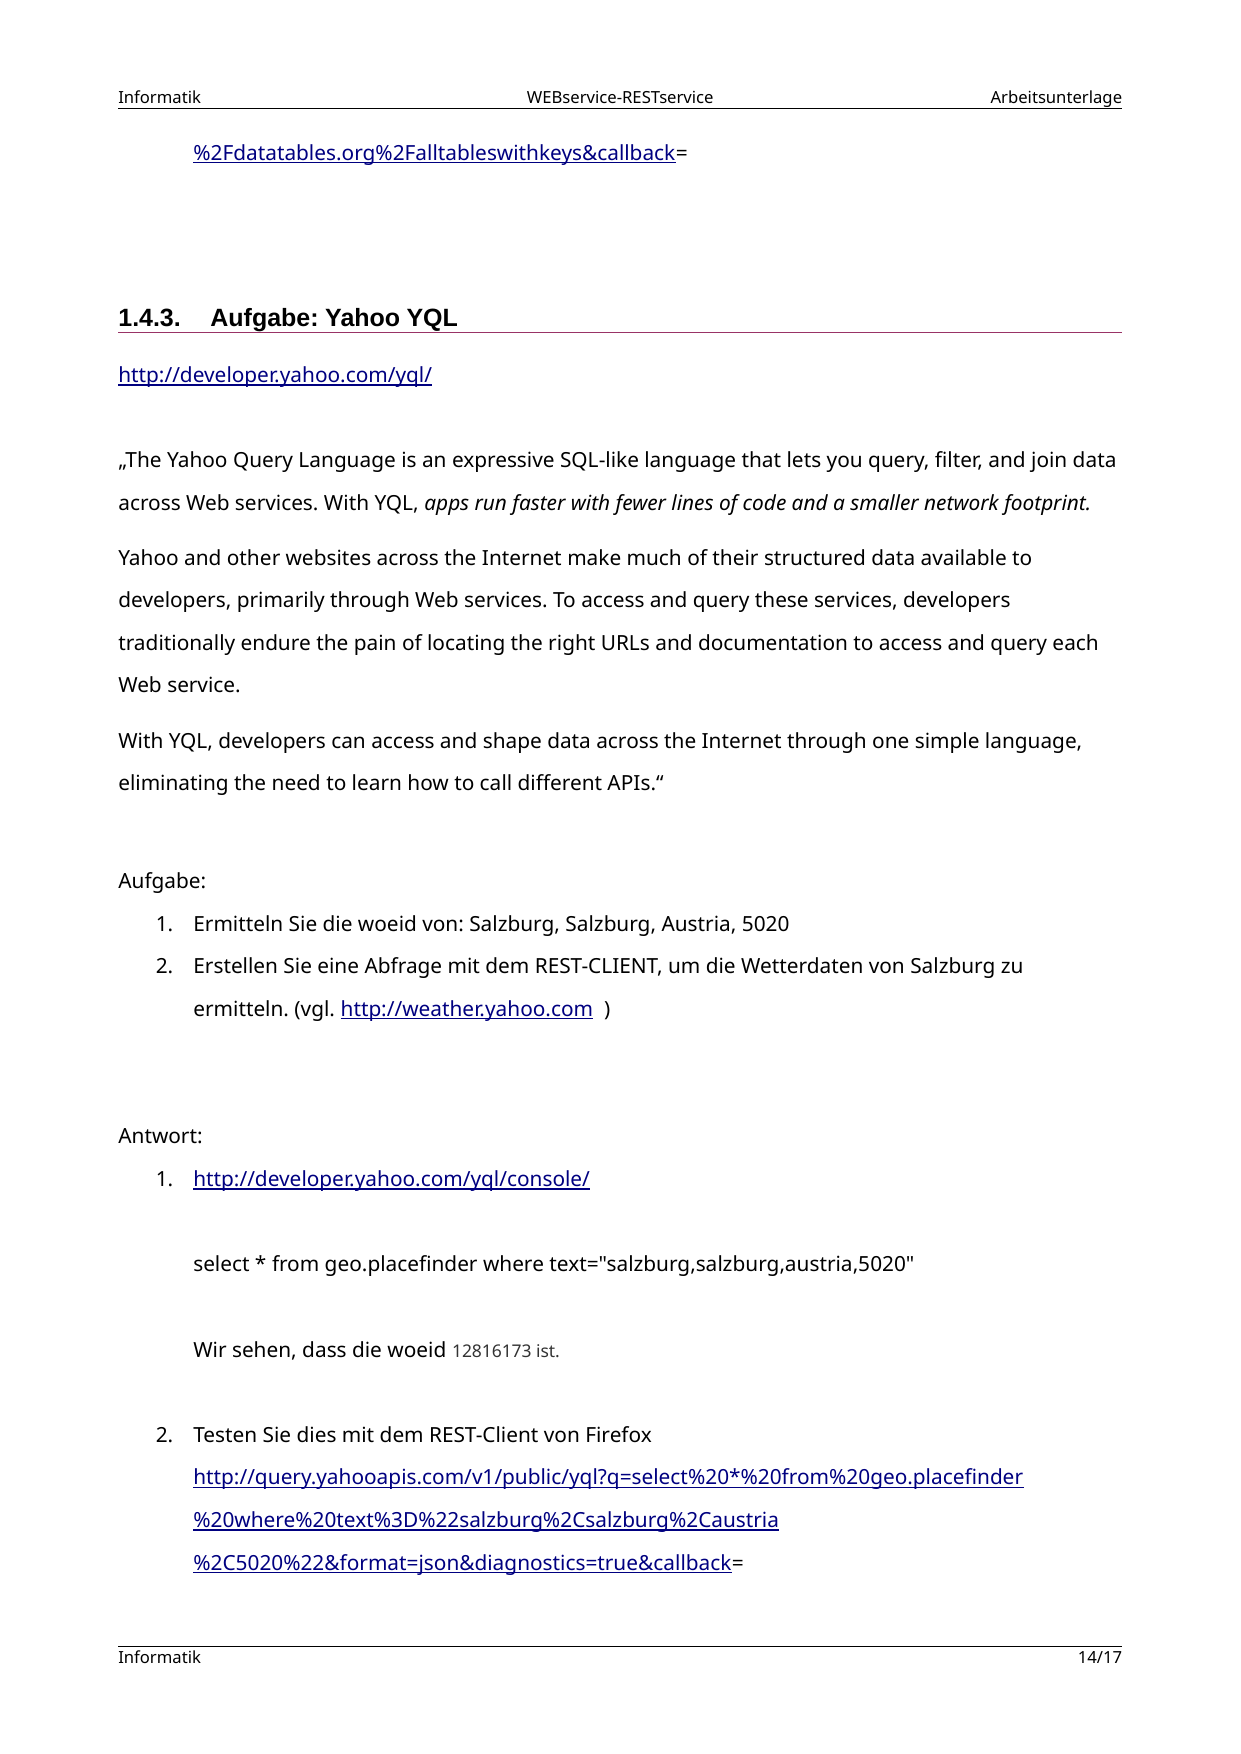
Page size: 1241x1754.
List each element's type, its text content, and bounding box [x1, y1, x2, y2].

list Testen Sie dies mit dem REST-Client von Firefox http://query.yahooapis.com/v1/public/yql?q=select%20*%20from%20geo.placefinder%20where%20text%3D%22salzburg%2Csalzburg%2Caustria%2C5020%22&format=json&diagnostics=true&callback= [156, 1420, 1122, 1576]
list http://developer.yahoo.com/yql/console/ select * from geo.placefinder where text="salzburg,salzburg,austria,5020" Wir sehen, dass die woeid 12816173 ist. [156, 1164, 1122, 1406]
list Erstellen Sie eine Abfrage mit dem REST-CLIENT, um die Wetterdaten von Salzburg zu ermitteln. (vgl. http://weather.yahoo.com ) [156, 951, 1122, 1022]
text http://developer.yahoo.com/yql/ [118, 360, 1122, 388]
text With YQL, developers can access and shape data across the Internet through one simple language, eliminating the need to learn how to call different APIs.“ [118, 726, 1122, 797]
text Antwort: [118, 1122, 1122, 1150]
subtitle Aufgabe: Yahoo YQL [118, 303, 1122, 332]
text „The Yahoo Query Language is an expressive SQL-like language that lets you query, filter, and join data across Web services. With YQL, apps run faster with fewer lines of code and a smaller network footprint. [118, 445, 1122, 516]
text Aufgabe: [118, 866, 1122, 894]
list Ermitteln Sie die woeid von: Salzburg, Salzburg, Austria, 5020 [156, 909, 1122, 937]
list %2Fdatatables.org%2Falltableswithkeys&callback= [156, 138, 1122, 166]
text Yahoo and other websites across the Internet make much of their structured data available to developers, primarily through Web services. To access and query these services, developers traditionally endure the pain of locating the right URLs and documentation to access and query each Web service. [118, 543, 1122, 699]
